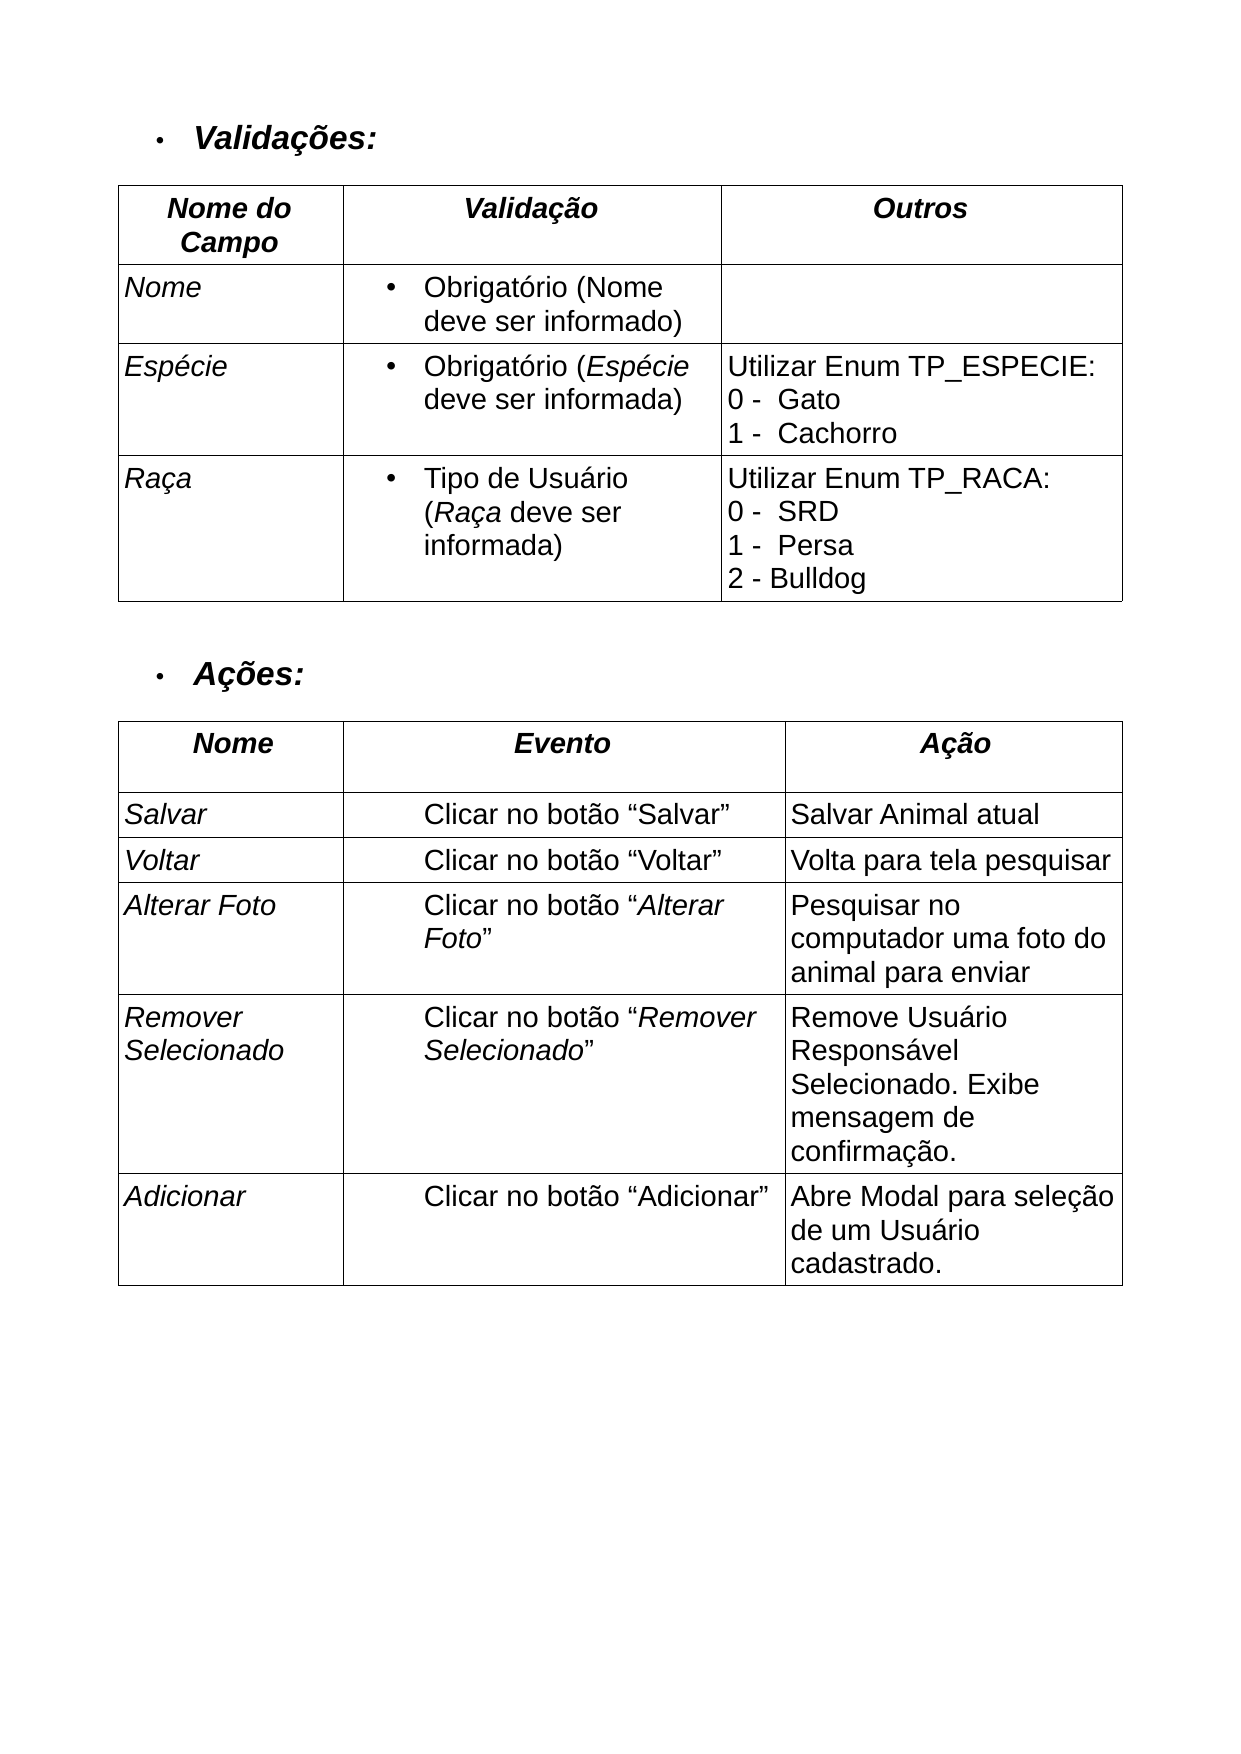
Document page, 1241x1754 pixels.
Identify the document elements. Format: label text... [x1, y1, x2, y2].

table_cell Alterar Foto [119, 883, 343, 994]
table_cell Pesquisar no computador uma foto do animal para enviar [786, 883, 1122, 994]
table_header Nome do Campo [119, 186, 343, 264]
table_cell Espécie [119, 344, 343, 455]
table_cell Utilizar Enum TP_ESPECIE: 0 - Gato 1 - Cachorro [722, 344, 1122, 455]
list Validações: [156, 118, 1122, 157]
table_cell Clicar no botão “Remover Selecionado” [344, 995, 785, 1173]
table_cell Utilizar Enum TP_RACA: 0 - SRD 1 - Persa 2 - Bulldog [722, 456, 1122, 601]
table_cell Clicar no botão “Salvar” [344, 793, 785, 837]
table_cell Clicar no botão “Adicionar” [344, 1174, 785, 1285]
table_cell Remover Selecionado [119, 995, 343, 1173]
table_cell [722, 265, 1122, 343]
table_cell Clicar no botão “Alterar Foto” [344, 883, 785, 994]
table_cell Clicar no botão “Voltar” [344, 838, 785, 882]
table_header Evento [344, 722, 785, 792]
table_cell Obrigatório (Nome deve ser informado) [344, 265, 721, 343]
table_header Ação [786, 722, 1122, 792]
table_cell Salvar Animal atual [786, 793, 1122, 837]
table_header Outros [722, 186, 1122, 264]
table_header Validação [344, 186, 721, 264]
table_cell Salvar [119, 793, 343, 837]
table_cell Raça [119, 456, 343, 601]
list Ações: [156, 653, 1122, 692]
table_cell Remove Usuário Responsável Selecionado. Exibe mensagem de confirmação. [786, 995, 1122, 1173]
table_cell Adicionar [119, 1174, 343, 1285]
table_cell Volta para tela pesquisar [786, 838, 1122, 882]
table_cell Nome [119, 265, 343, 343]
table_cell Voltar [119, 838, 343, 882]
table_cell Tipo de Usuário (Raça deve ser informada) [344, 456, 721, 601]
table_header Nome [119, 722, 343, 792]
table_cell Obrigatório (Espécie deve ser informada) [344, 344, 721, 455]
table_cell Abre Modal para seleção de um Usuário cadastrado. [786, 1174, 1122, 1285]
